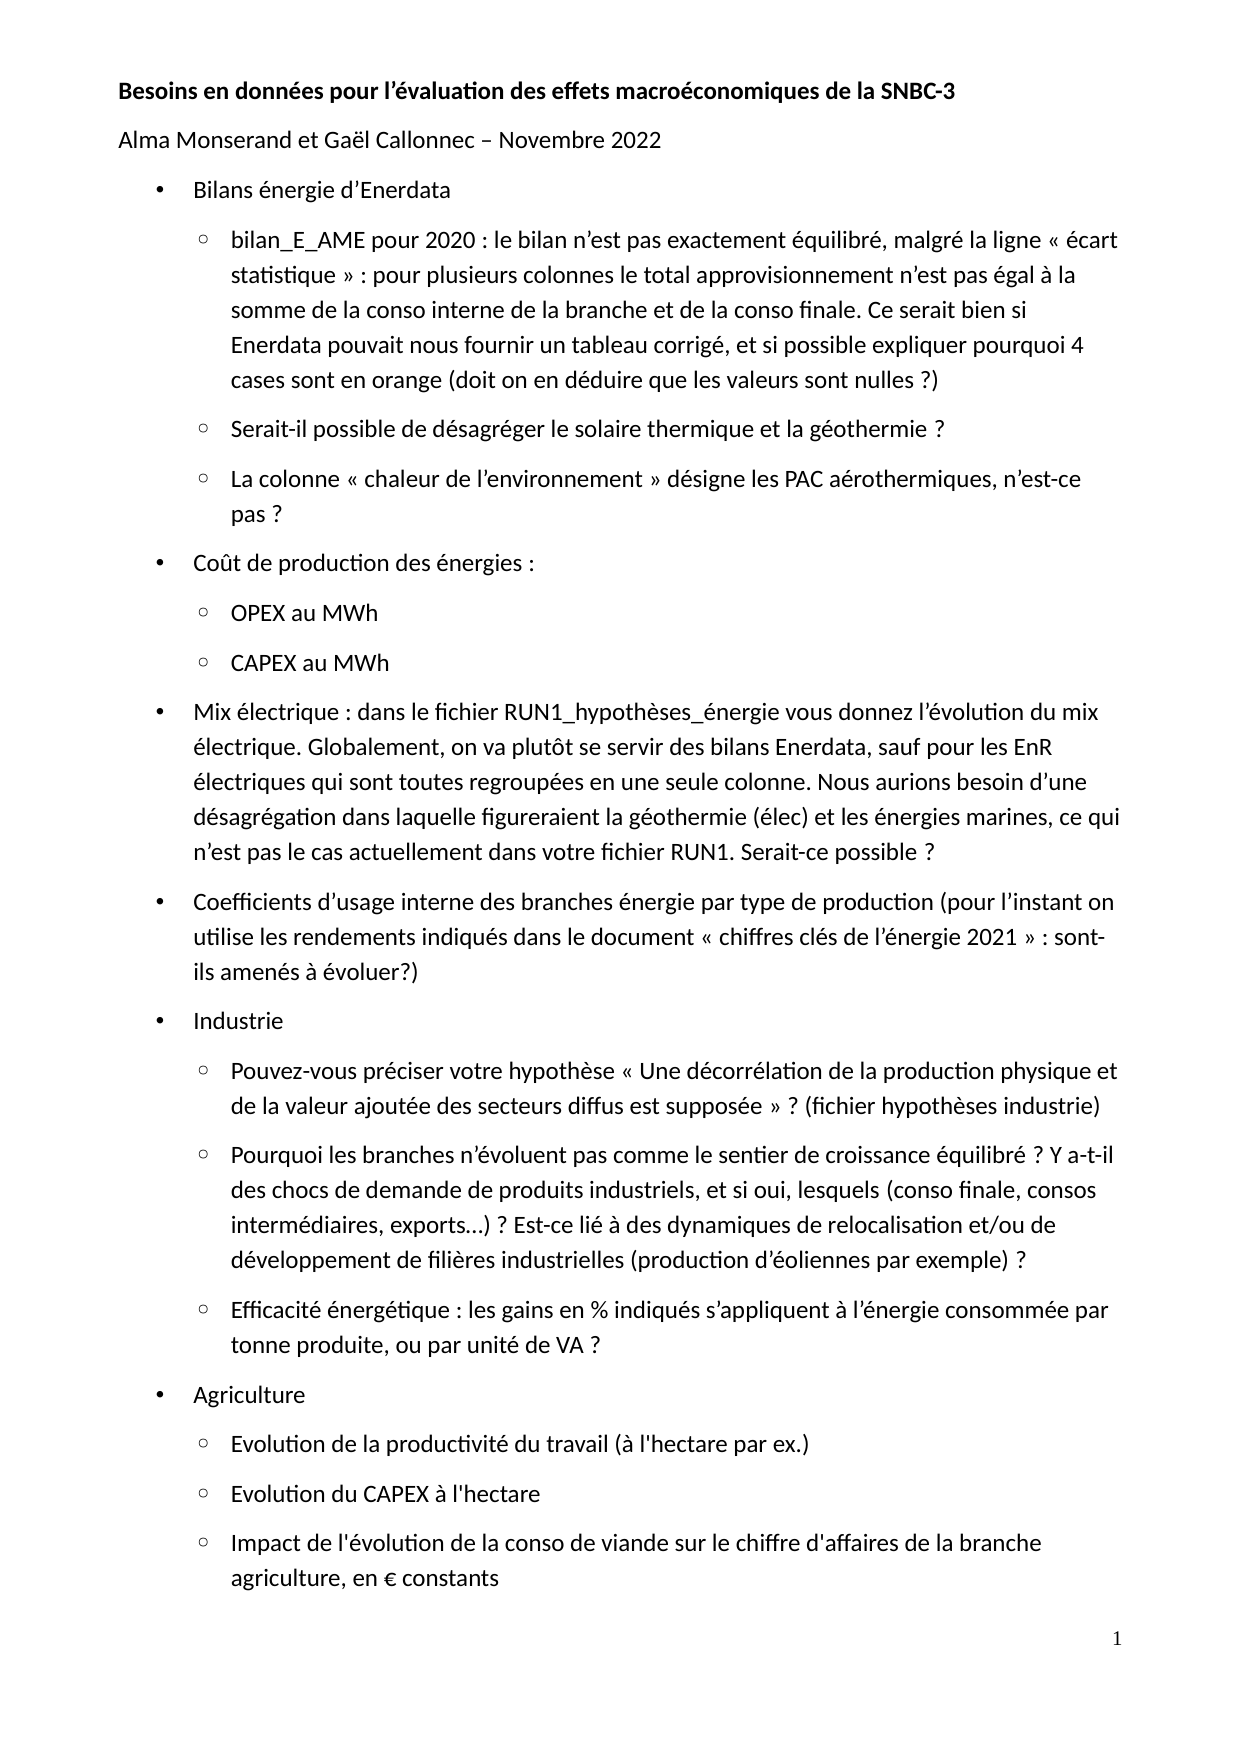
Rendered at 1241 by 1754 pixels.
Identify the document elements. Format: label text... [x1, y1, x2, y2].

list Evolution de la productivité du travail (à l'hectare par ex.) [193, 1428, 1122, 1459]
list Impact de l'évolution de la conso de viande sur le chiffre d'affaires de la branche agriculture, en € constants [193, 1527, 1122, 1593]
list OPEX au MWh [193, 597, 1122, 628]
list Industrie [156, 1005, 1122, 1036]
list Efficacité énergétique : les gains en % indiqués s’appliquent à l’énergie consommée par tonne produite, ou par unité de VA ? [193, 1294, 1122, 1360]
list Serait-il possible de désagréger le solaire thermique et la géothermie ? [193, 413, 1122, 444]
list Pourquoi les branches n’évoluent pas comme le sentier de croissance équilibré ? Y a-t-il des chocs de demande de produits industriels, et si oui, lesquels (conso finale, consos intermédiaires, exports…) ? Est-ce lié à des dynamiques de relocalisation et/ou de développement de filières industrielles (production d’éoliennes par exemple) ? [193, 1139, 1122, 1275]
list Evolution du CAPEX à l'hectare [193, 1478, 1122, 1508]
list Mix électrique : dans le fichier RUN1_hypothèses_énergie vous donnez l’évolution du mix électrique. Globalement, on va plutôt se servir des bilans Enerdata, sauf pour les EnR électriques qui sont toutes regroupées en une seule colonne. Nous aurions besoin d’une désagrégation dans laquelle figureraient la géothermie (élec) et les énergies marines, ce qui n’est pas le cas actuellement dans votre fichier RUN1. Serait-ce possible ? [156, 696, 1122, 867]
list Agriculture [156, 1379, 1122, 1409]
list Coefficients d’usage interne des branches énergie par type de production (pour l’instant on utilise les rendements indiqués dans le document « chiffres clés de l’énergie 2021 » : sont-ils amenés à évoluer?) [156, 886, 1122, 986]
list bilan_E_AME pour 2020 : le bilan n’est pas exactement équilibré, malgré la ligne « écart statistique » : pour plusieurs colonnes le total approvisionnement n’est pas égal à la somme de la conso interne de la branche et de la conso finale. Ce serait bien si Enerdata pouvait nous fournir un tableau corrigé, et si possible expliquer pourquoi 4 cases sont en orange (doit on en déduire que les valeurs sont nulles ?) [193, 224, 1122, 394]
text Alma Monserand et Gaël Callonnec – Novembre 2022 [118, 124, 1122, 155]
list Pouvez-vous préciser votre hypothèse « Une décorrélation de la production physique et de la valeur ajoutée des secteurs diffus est supposée » ? (fichier hypothèses industrie) [193, 1055, 1122, 1121]
list CAPEX au MWh [193, 647, 1122, 677]
text Besoins en données pour l’évaluation des effets macroéconomiques de la SNBC-3 [118, 75, 1122, 106]
list La colonne « chaleur de l’environnement » désigne les PAC aérothermiques, n’est-ce pas ? [193, 463, 1122, 528]
list Coût de production des énergies : [156, 547, 1122, 578]
list Bilans énergie d’Enerdata [156, 174, 1122, 205]
